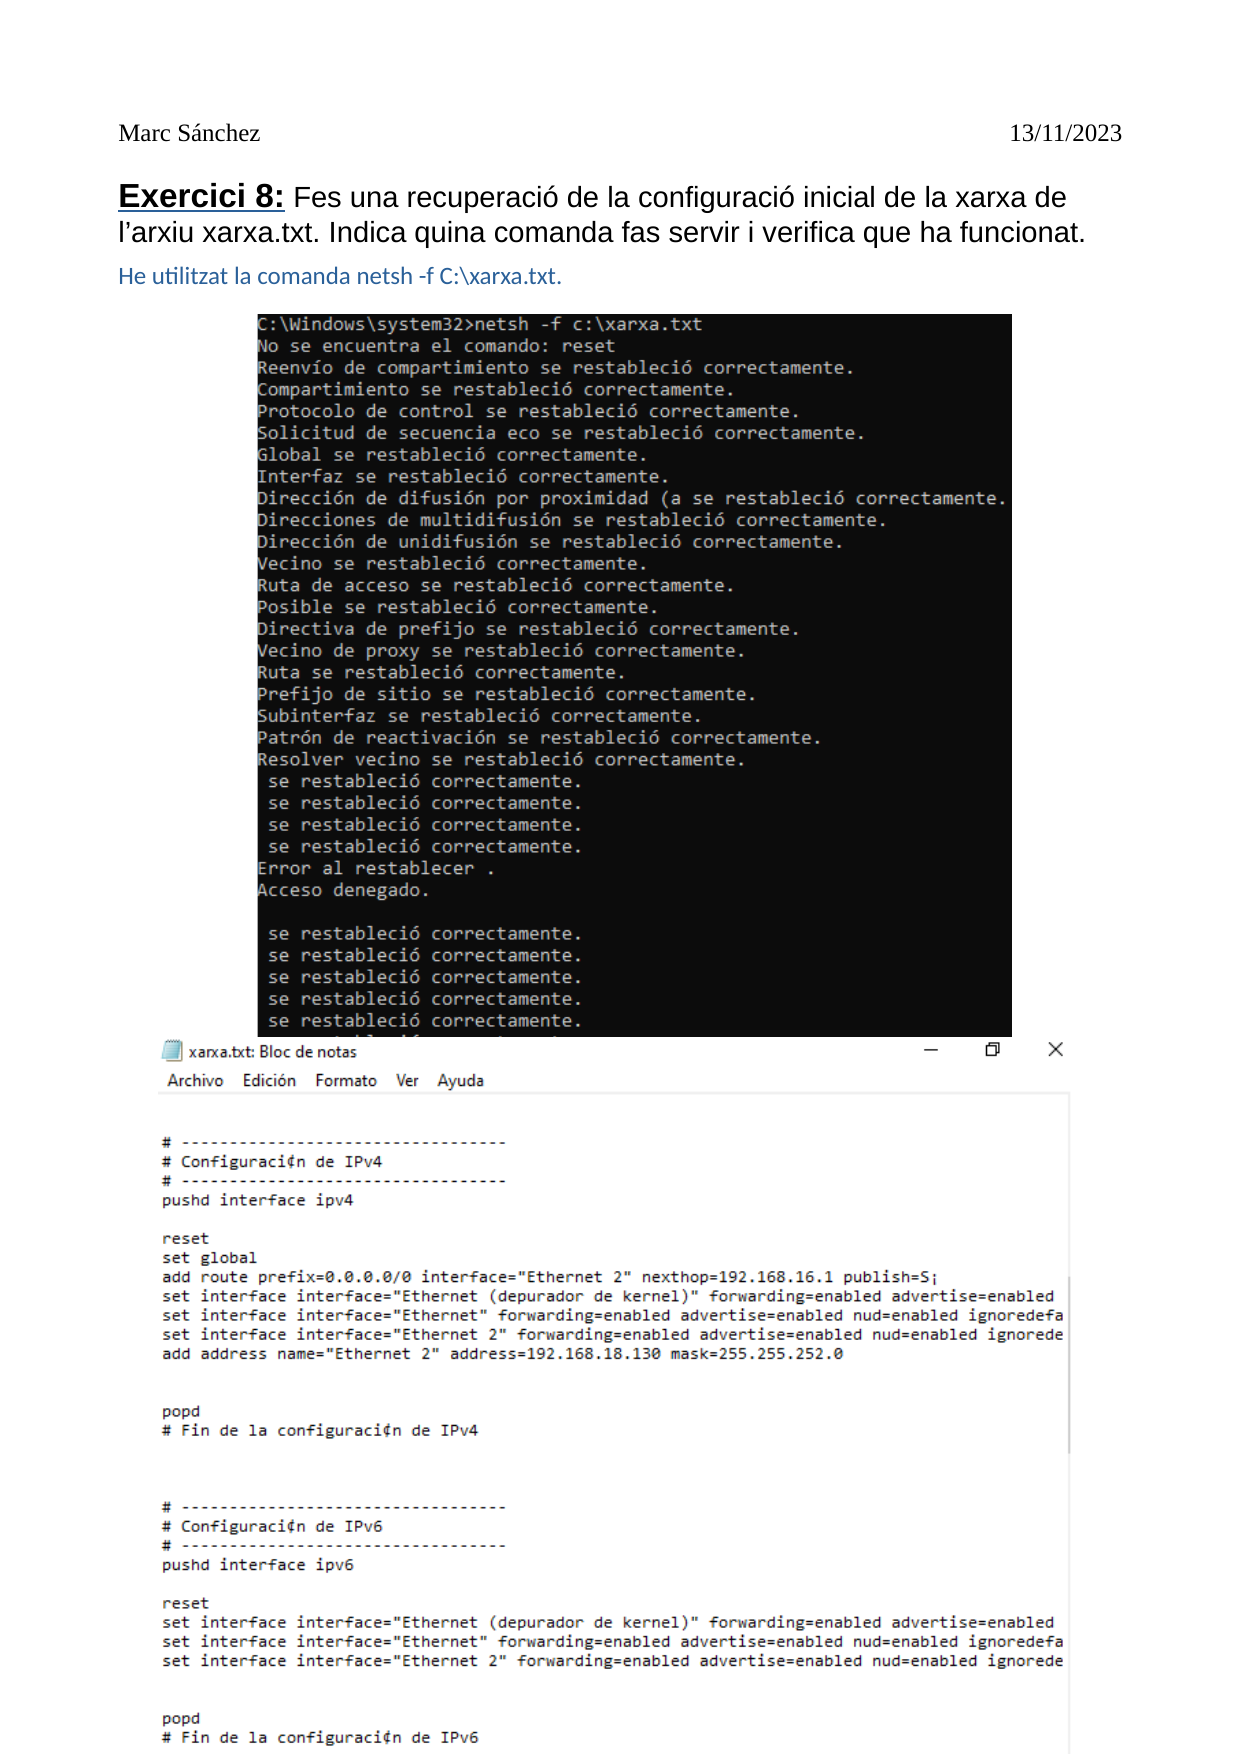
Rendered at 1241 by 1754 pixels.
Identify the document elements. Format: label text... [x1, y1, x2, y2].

picture [158, 314, 1071, 1754]
text He utilitzat la comanda netsh -f C:\xarxa.txt. [118, 260, 1122, 291]
subtitle Exercici 8: Fes una recuperació de la configuració inicial de la xarxa de l’arxiu xarxa.txt. Indica quina comanda fas servir i verifica que ha funcionat. [118, 176, 1122, 248]
